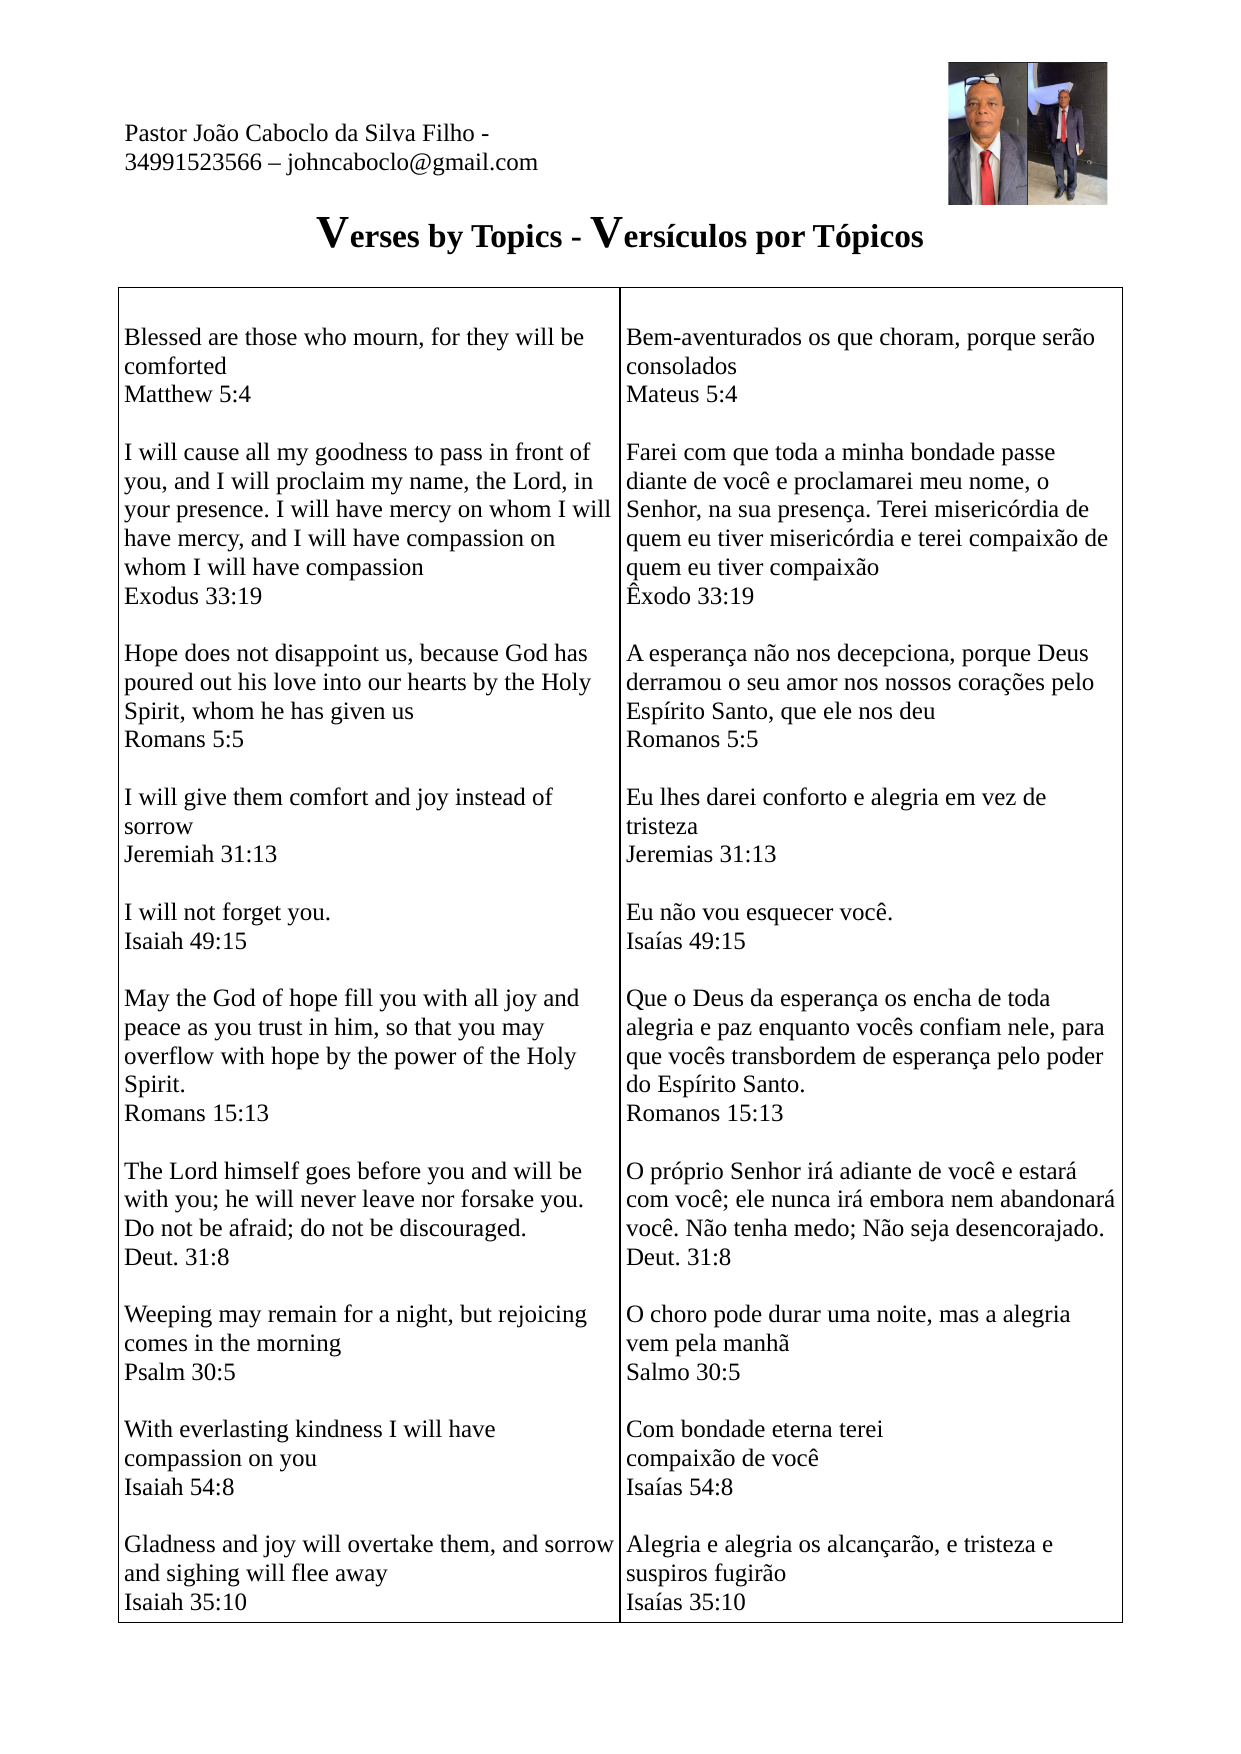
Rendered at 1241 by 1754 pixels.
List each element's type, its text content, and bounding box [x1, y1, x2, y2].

picture [948, 62, 1108, 205]
table_cell Bem-aventurados os que choram, porque serão consolados Mateus 5:4 Farei com que toda a minha bondade passe diante de você e proclamarei meu nome, o Senhor, na sua presença. Terei misericórdia de quem eu tiver misericórdia e terei compaixão de quem eu tiver compaixão Êxodo 33:19 A esperança não nos decepciona, porque Deus derramou o seu amor nos nossos corações pelo Espírito Santo, que ele nos deu Romanos 5:5 Eu lhes darei conforto e alegria em vez de tristeza Jeremias 31:13 Eu não vou esquecer você. Isaías 49:15 Que o Deus da esperança os encha de toda alegria e paz enquanto vocês confiam nele, para que vocês transbordem de esperança pelo poder do Espírito Santo. Romanos 15:13 O próprio Senhor irá adiante de você e estará com você; ele nunca irá embora nem abandonará você. Não tenha medo; Não seja desencorajado. Deut. 31:8 O choro pode durar uma noite, mas a alegria vem pela manhã Salmo 30:5 Com bondade eterna terei compaixão de você Isaías 54:8 Alegria e alegria os alcançarão, e tristeza e suspiros fugirão Isaías 35:10 [621, 288, 1122, 1622]
table_cell Blessed are those who mourn, for they will be comforted Matthew 5:4 I will cause all my goodness to pass in front of you, and I will proclaim my name, the Lord, in your presence. I will have mercy on whom I will have mercy, and I will have compassion on whom I will have compassion Exodus 33:19 Hope does not disappoint us, because God has poured out his love into our hearts by the Holy Spirit, whom he has given us Romans 5:5 I will give them comfort and joy instead of sorrow Jeremiah 31:13 I will not forget you. Isaiah 49:15 May the God of hope fill you with all joy and peace as you trust in him, so that you may overflow with hope by the power of the Holy Spirit. Romans 15:13 The Lord himself goes before you and will be with you; he will never leave nor forsake you. Do not be afraid; do not be discouraged. Deut. 31:8 Weeping may remain for a night, but rejoicing comes in the morning Psalm 30:5 With everlasting kindness I will have compassion on you Isaiah 54:8 Gladness and joy will overtake them, and sorrow and sighing will flee away Isaiah 35:10 [119, 288, 619, 1622]
